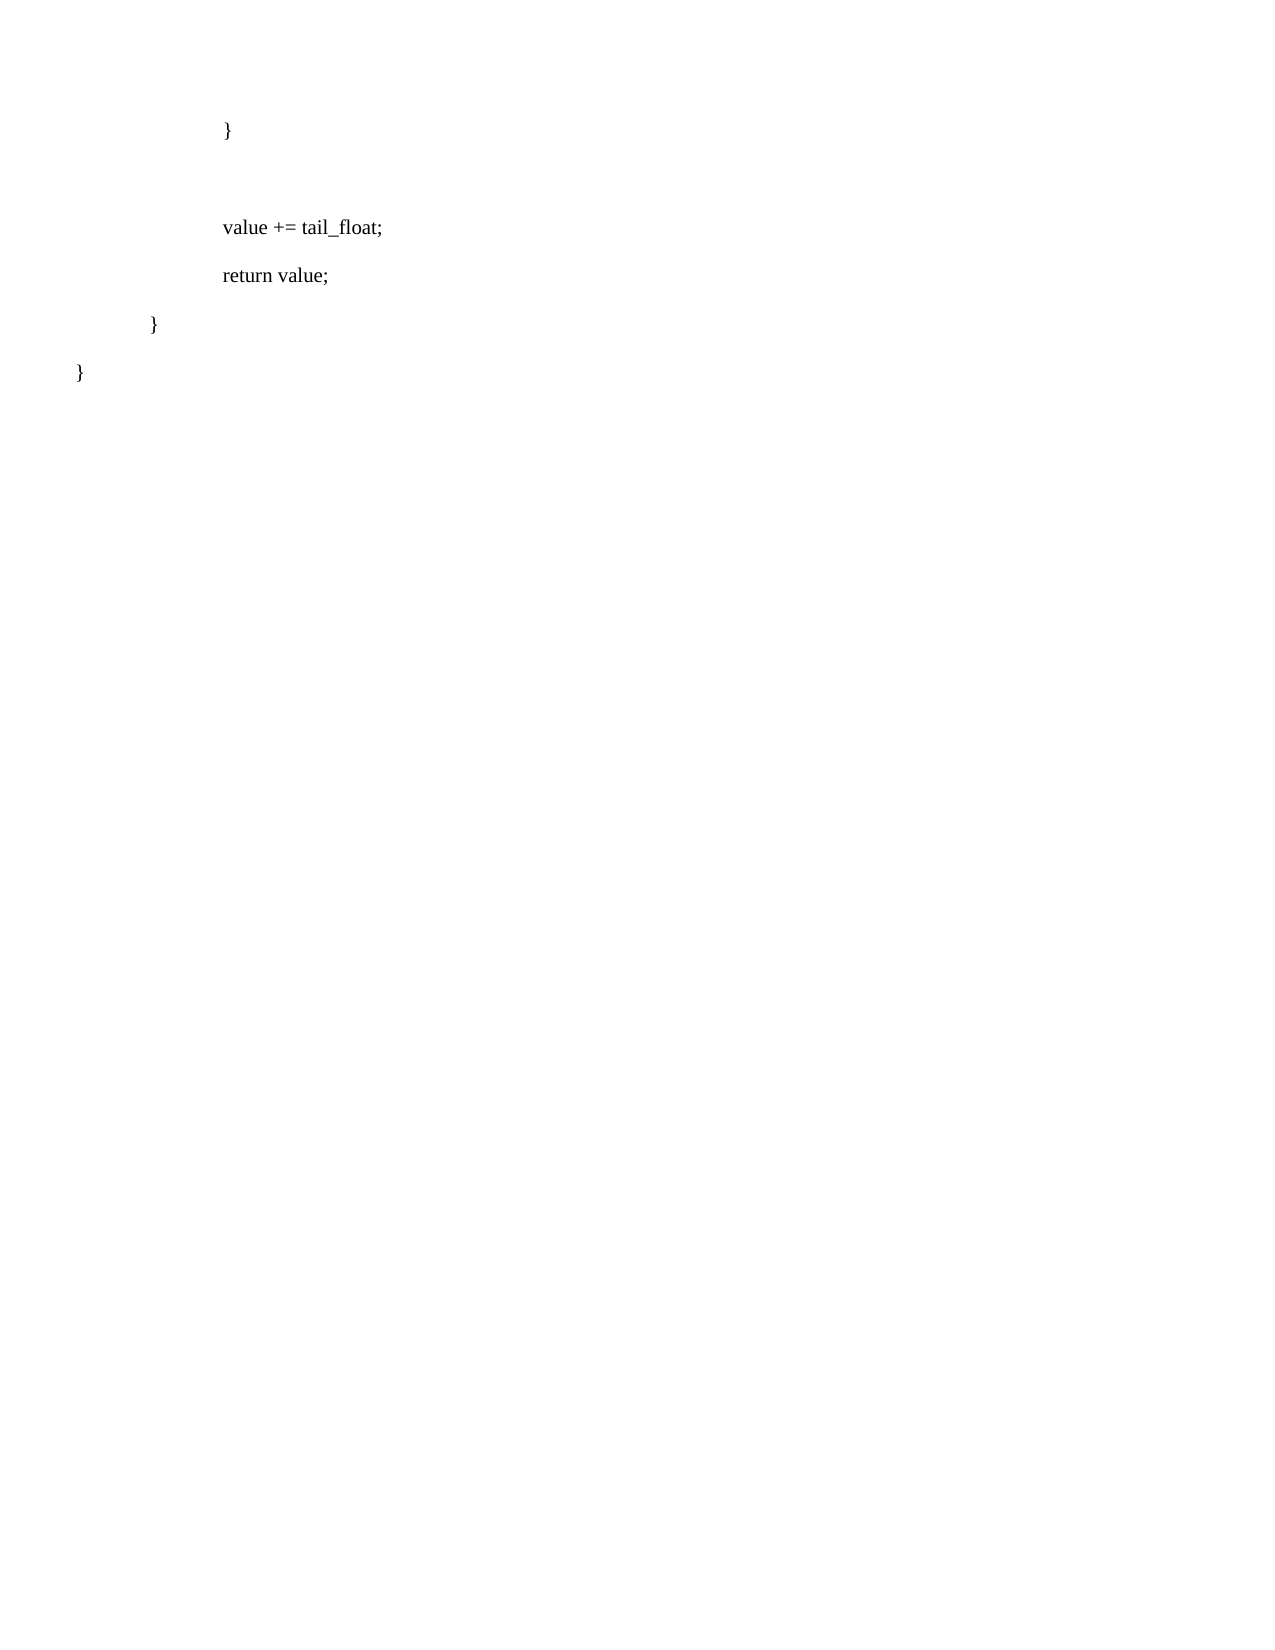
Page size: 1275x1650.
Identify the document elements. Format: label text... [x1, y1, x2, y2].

text } [75, 312, 1209, 336]
text } [75, 360, 1209, 384]
text return value; [75, 263, 1209, 287]
text value += tail_float; [75, 215, 1209, 239]
text } [75, 118, 1209, 142]
